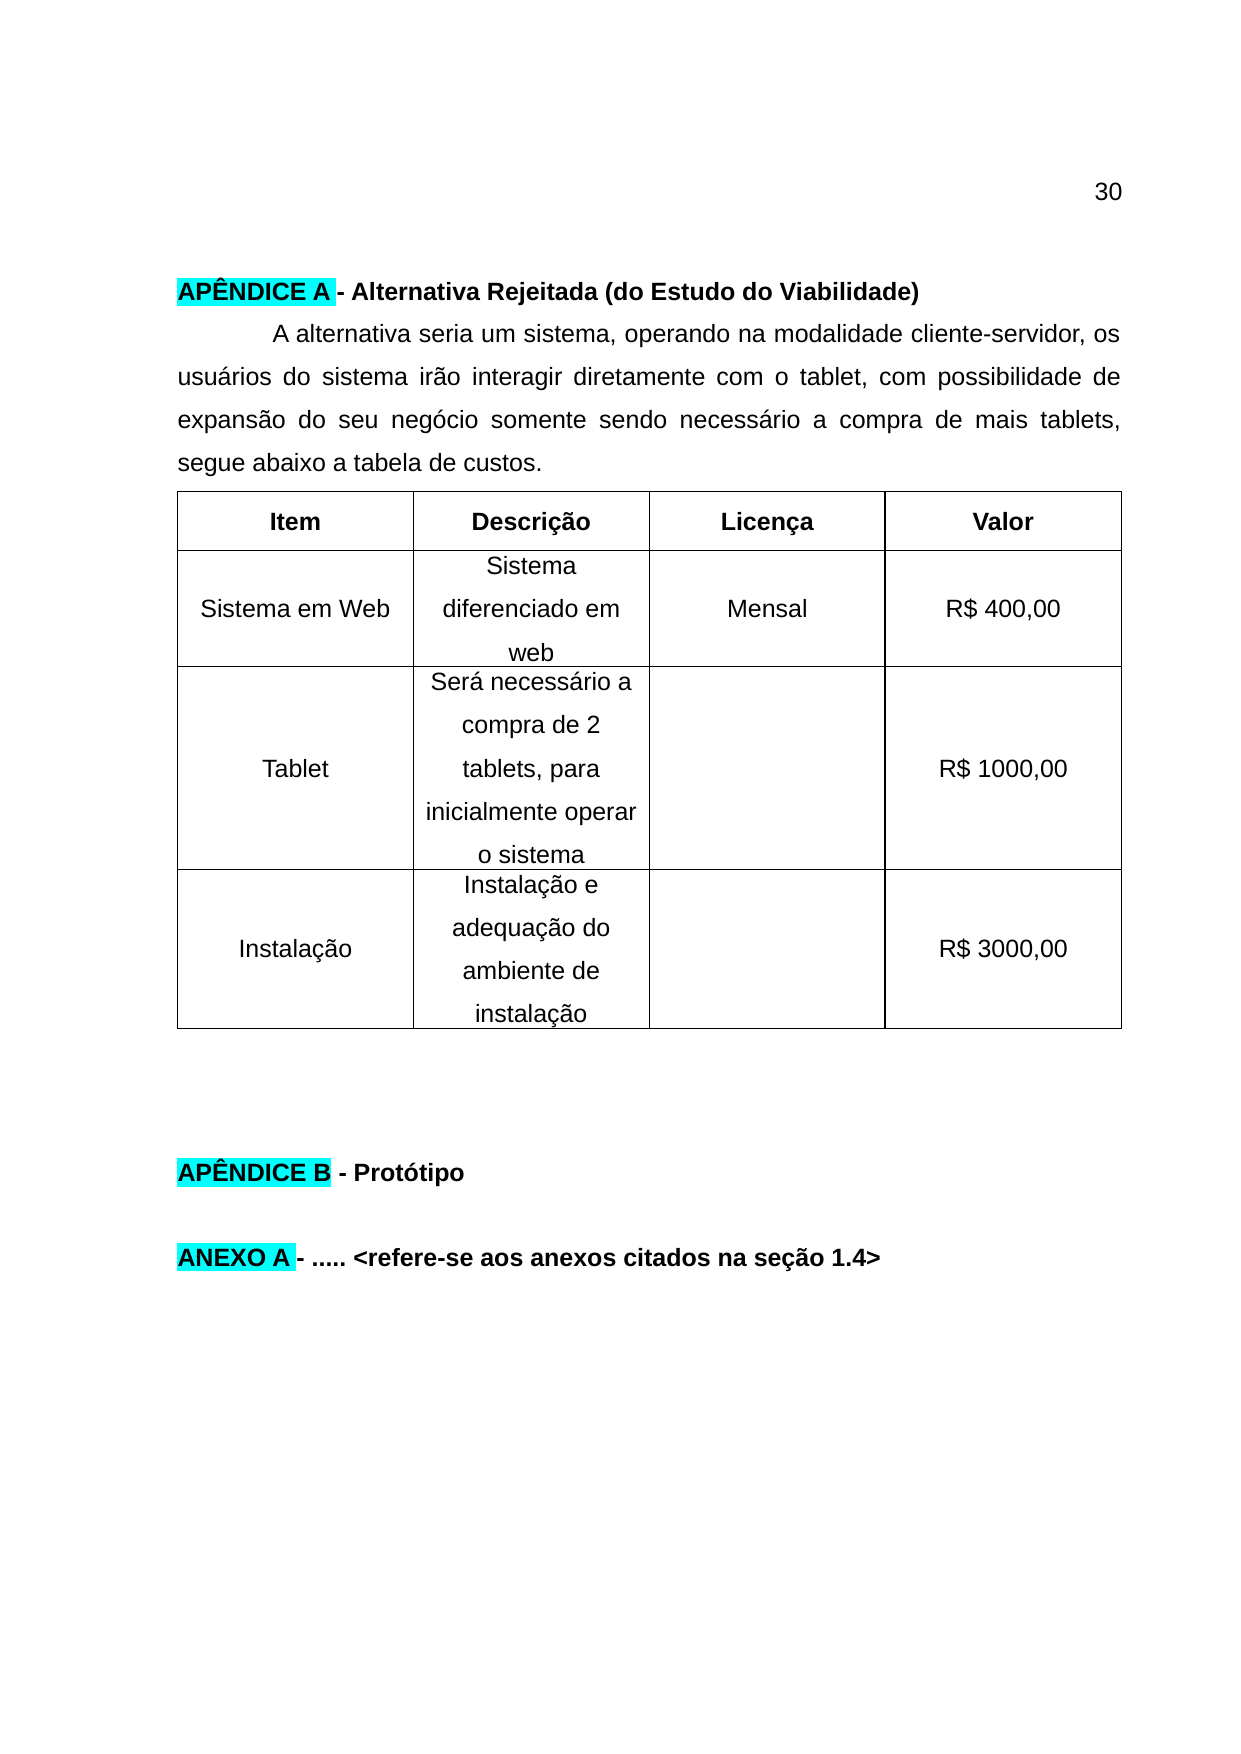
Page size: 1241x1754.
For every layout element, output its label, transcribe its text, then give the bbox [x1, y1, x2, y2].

table_cell Mensal [650, 551, 884, 666]
table_cell R$ 1000,00 [886, 667, 1121, 868]
table_cell Sistema em Web [178, 551, 413, 666]
table_cell Será necessário a compra de 2 tablets, para inicialmente operar o sistema [414, 667, 649, 868]
table_header Descrição [414, 492, 649, 550]
table_cell Tablet [178, 667, 413, 868]
table_cell Sistema diferenciado em web [414, 551, 649, 666]
table_cell R$ 3000,00 [886, 870, 1121, 1028]
table_header Item [178, 492, 413, 550]
text ANEXO A - ..... <refere-se aos anexos citados na seção 1.4> [177, 1242, 1122, 1271]
text APÊNDICE A - Alternativa Rejeitada (do Estudo do Viabilidade) [177, 277, 1122, 306]
table_header Valor [886, 492, 1121, 550]
table_cell [650, 870, 884, 1028]
table_cell Instalação [178, 870, 413, 1028]
table_header Licença [650, 492, 884, 550]
table_cell R$ 400,00 [886, 551, 1121, 666]
text A alternativa seria um sistema, operando na modalidade cliente-servidor, os usuários do sistema irão interagir diretamente com o tablet, com possibilidade de expansão do seu negócio somente sendo necessário a compra de mais tablets, segue abaixo a tabela de custos. [177, 319, 1122, 477]
table_cell [650, 667, 884, 868]
table_cell Instalação e adequação do ambiente de instalação [414, 870, 649, 1028]
text APÊNDICE B - Protótipo [177, 1158, 1122, 1187]
